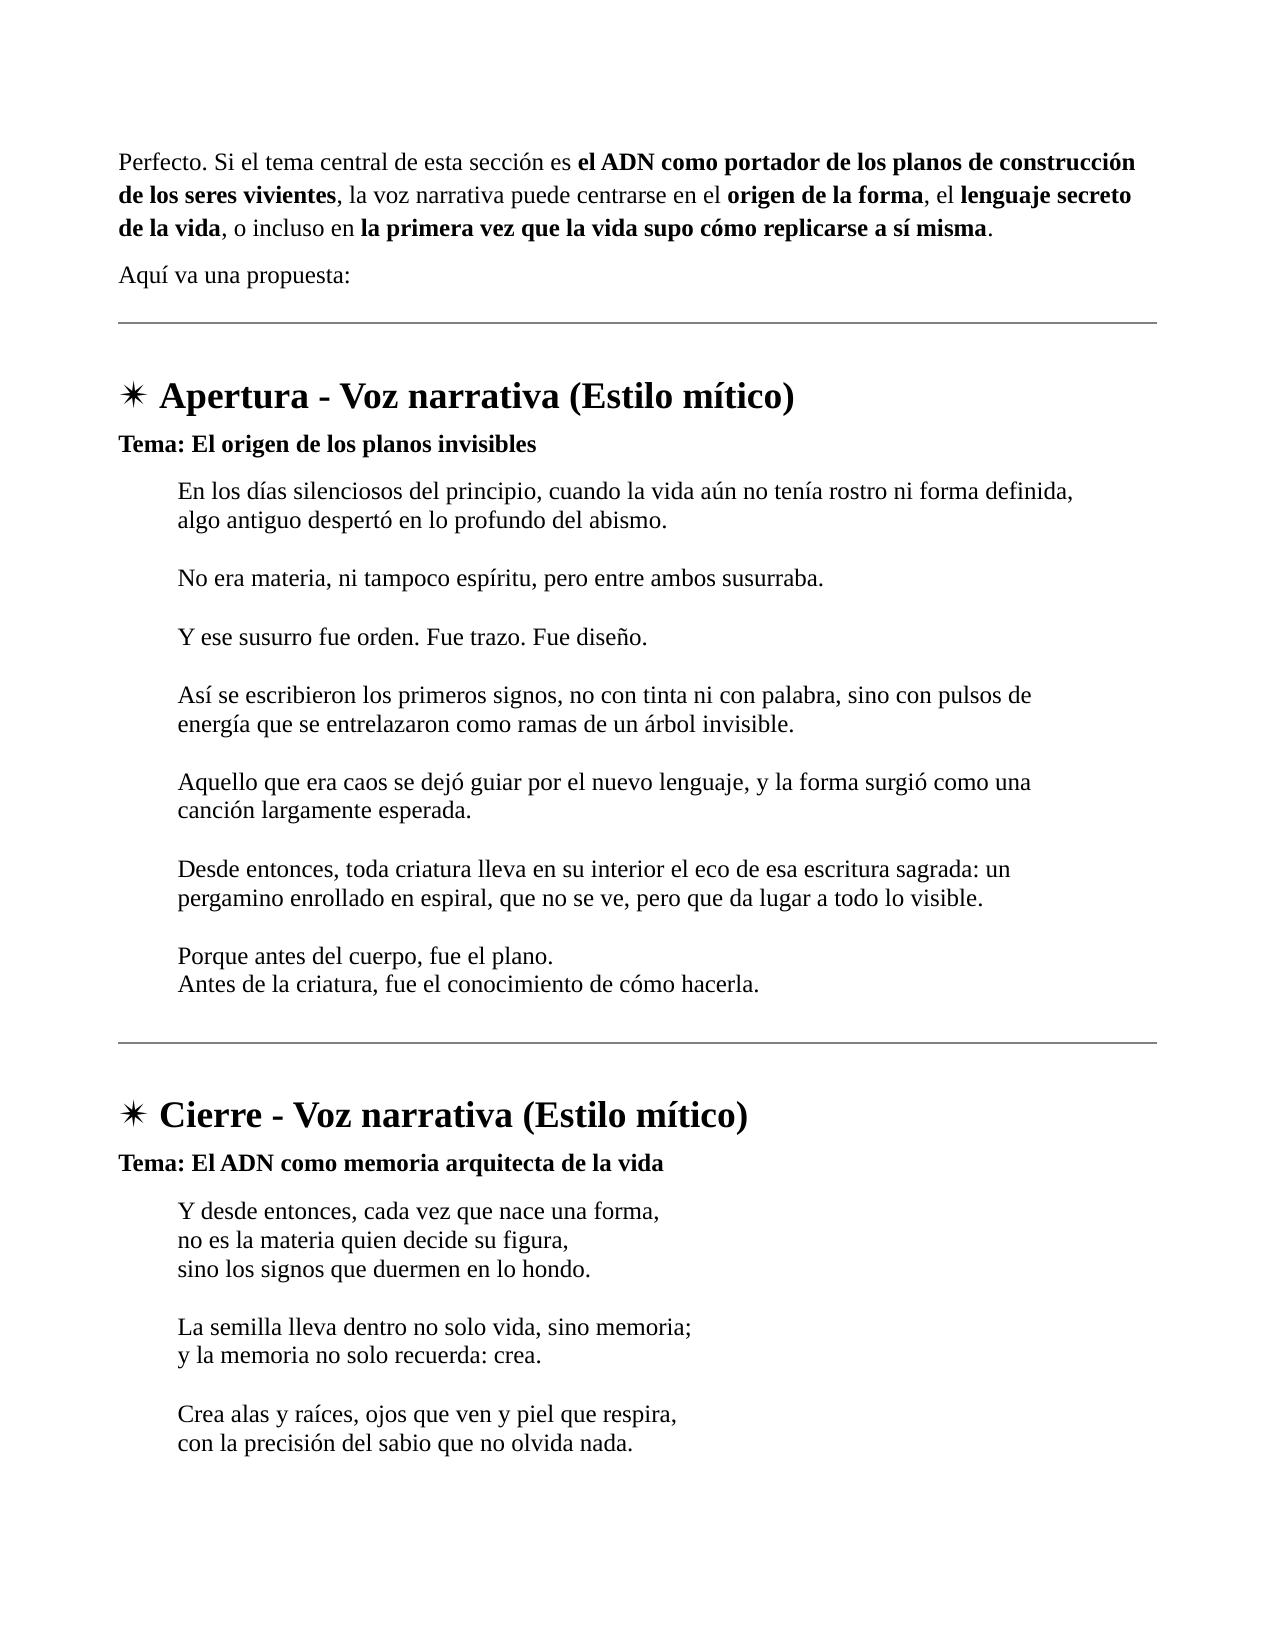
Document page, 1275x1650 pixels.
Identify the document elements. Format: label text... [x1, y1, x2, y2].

text Crea alas y raíces, ojos que ven y piel que respira, con la precisión del sabio que no olvida nada. [177, 1399, 1098, 1456]
text En los días silenciosos del principio, cuando la vida aún no tenía rostro ni forma definida, algo antiguo despertó en lo profundo del abismo. [177, 476, 1098, 534]
text Porque antes del cuerpo, fue el plano. Antes de la criatura, fue el conocimiento de cómo hacerla. [177, 941, 1098, 998]
text Aquí va una propuesta: [118, 261, 1157, 289]
subtitle ✴ Cierre - Voz narrativa (Estilo mítico) [118, 1093, 1157, 1136]
text No era materia, ni tampoco espíritu, pero entre ambos susurraba. [177, 563, 1098, 592]
text Perfecto. Si el tema central de esta sección es el ADN como portador de los planos de construcción de los seres vivientes, la voz narrativa puede centrarse en el origen de la forma, el lenguaje secreto de la vida, o incluso en la primera vez que la vida supo cómo replicarse a sí misma. [118, 147, 1157, 242]
text Desde entonces, toda criatura lleva en su interior el eco de esa escritura sagrada: un pergamino enrollado en espiral, que no se ve, pero que da lugar a todo lo visible. [177, 854, 1098, 911]
subtitle ✴ Apertura - Voz narrativa (Estilo mítico) [118, 373, 1157, 416]
text La semilla lleva dentro no solo vida, sino memoria; y la memoria no solo recuerda: crea. [177, 1312, 1098, 1369]
text Tema: El ADN como memoria arquitecta de la vida [118, 1148, 1157, 1177]
text Así se escribieron los primeros signos, no con tinta ni con palabra, sino con pulsos de energía que se entrelazaron como ramas de un árbol invisible. [177, 680, 1098, 737]
text Aquello que era caos se dejó guiar por el nuevo lenguaje, y la forma surgió como una canción largamente esperada. [177, 767, 1098, 824]
text Y desde entonces, cada vez que nace una forma, no es la materia quien decide su figura, sino los signos que duermen en lo hondo. [177, 1196, 1098, 1282]
text Y ese susurro fue orden. Fue trazo. Fue diseño. [177, 622, 1098, 650]
text Tema: El origen de los planos invisibles [118, 429, 1157, 458]
